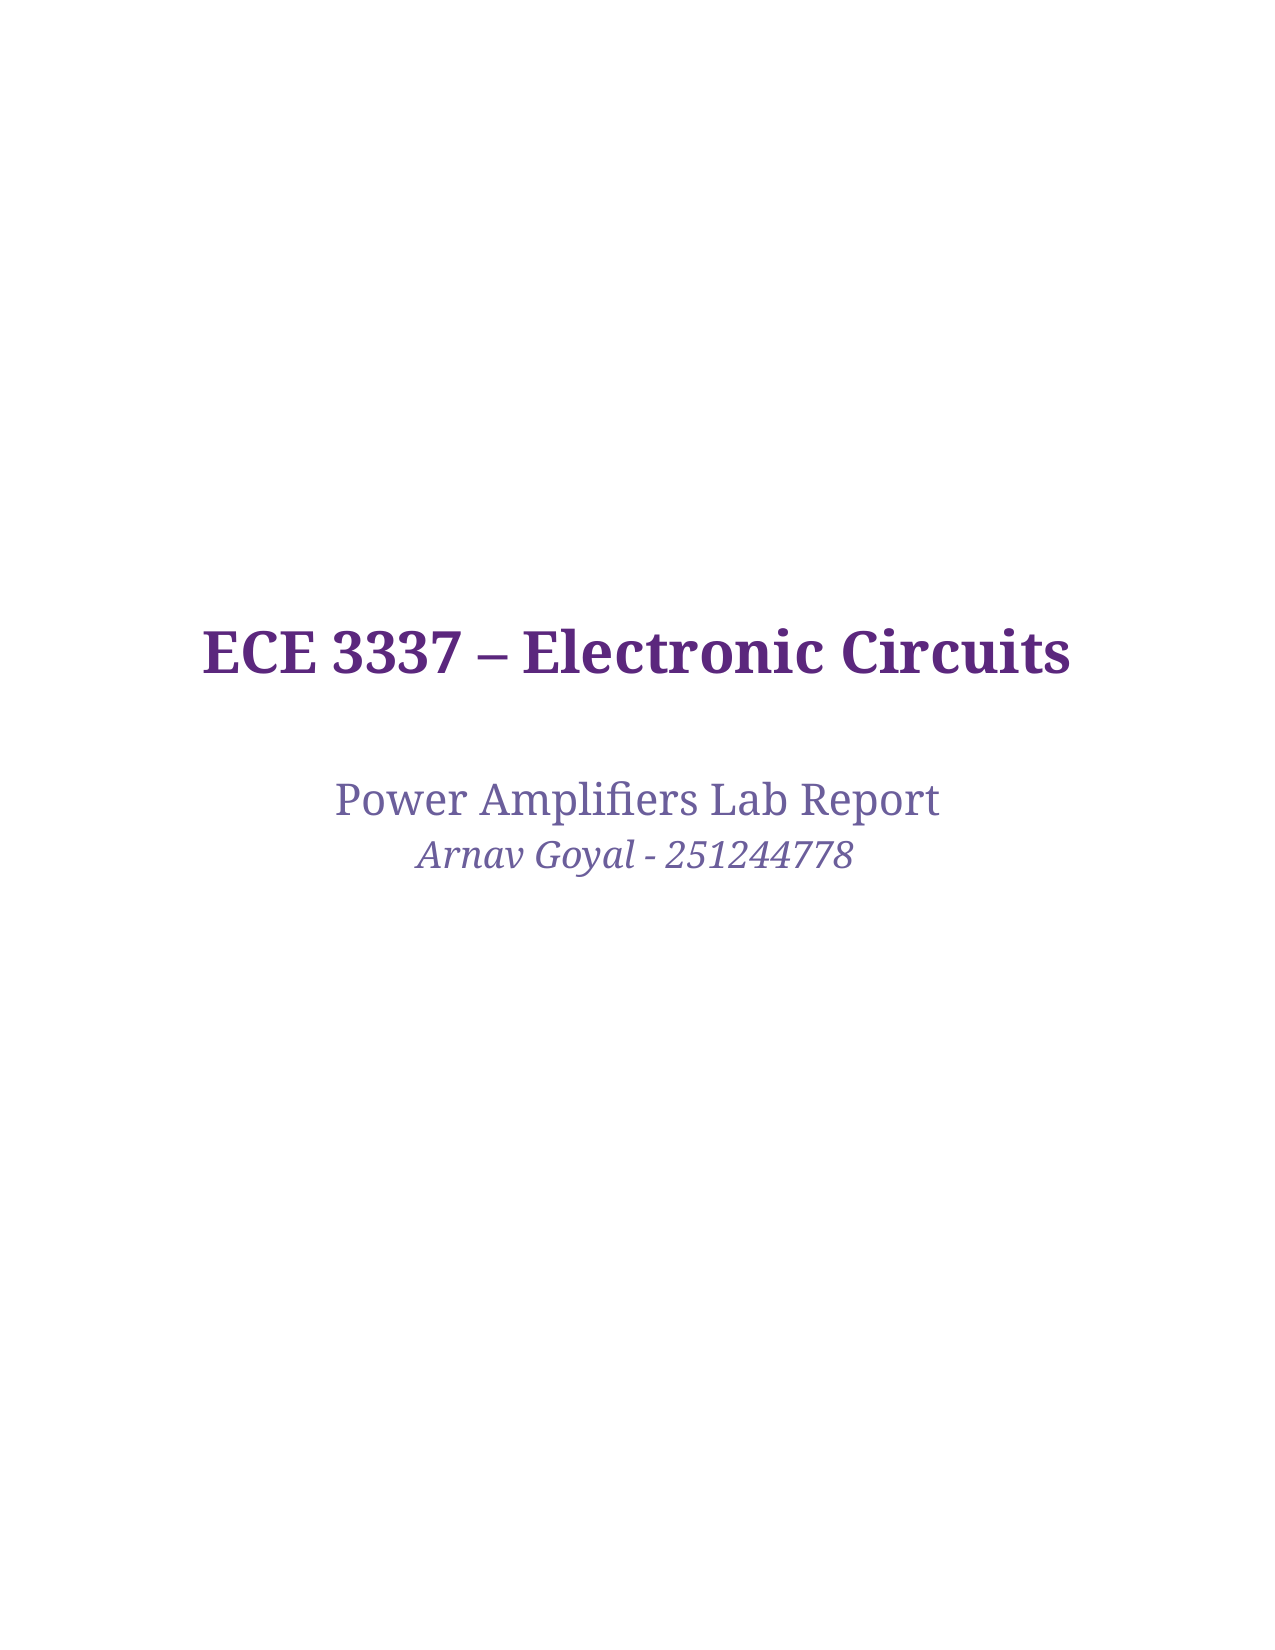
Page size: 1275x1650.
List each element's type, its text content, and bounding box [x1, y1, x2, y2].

subtitle Power Amplifiers Lab Report Arnav Goyal - 251244778 [118, 709, 1157, 879]
title ECE 3337 – Electronic Circuits [118, 611, 1157, 691]
